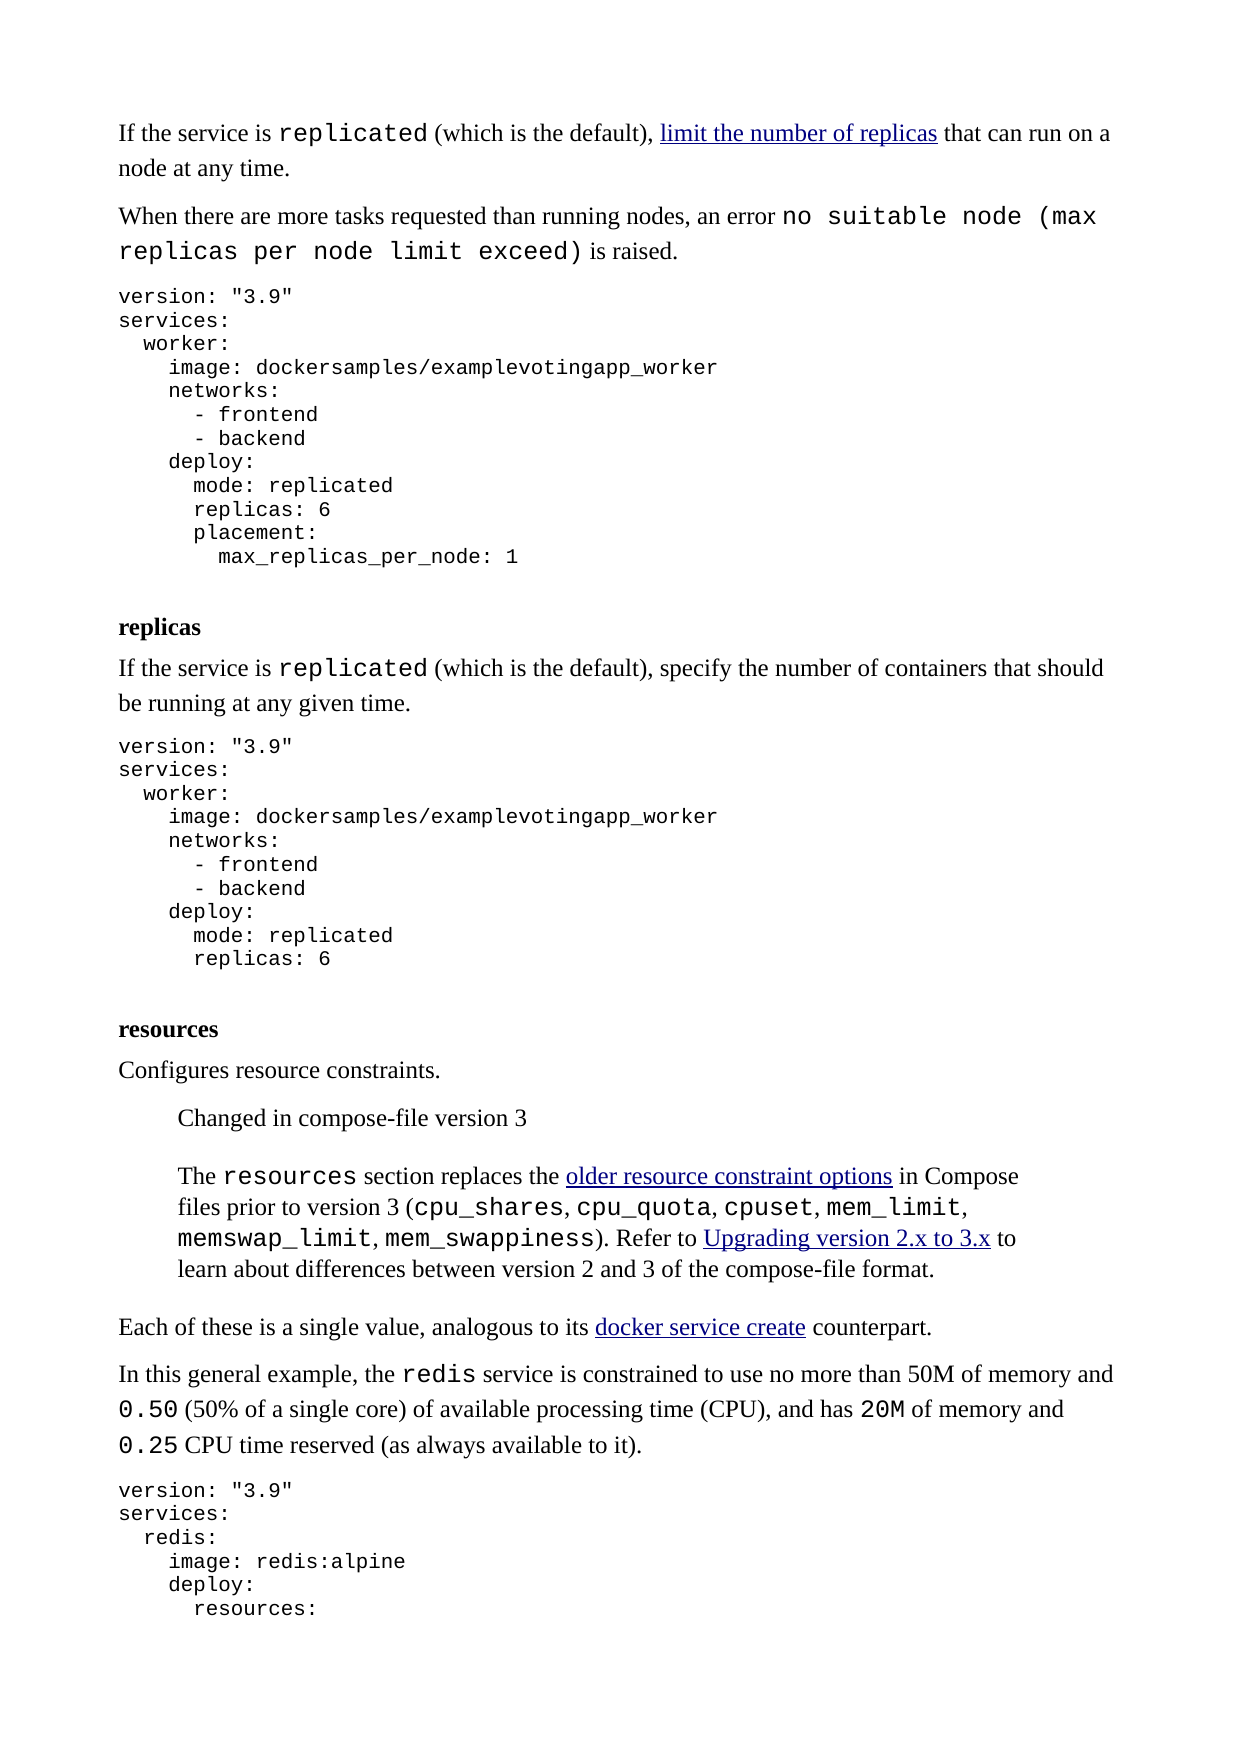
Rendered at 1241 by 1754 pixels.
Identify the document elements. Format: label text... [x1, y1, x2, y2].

text image: dockersamples/examplevotingapp_worker [118, 807, 1122, 830]
text - frontend [118, 404, 1122, 428]
text Each of these is a single value, analogous to its docker service create counterpart. [118, 1312, 1122, 1341]
text - frontend [118, 854, 1122, 877]
subtitle resources [118, 1014, 1122, 1043]
text If the service is replicated (which is the default), limit the number of replicas that can run on a node at any time. [118, 118, 1122, 182]
text version: "3.9" [118, 286, 1122, 309]
text In this general example, the redis service is constrained to use no more than 50M of memory and 0.50 (50% of a single core) of available processing time (CPU), and has 20M of memory and 0.25 CPU time reserved (as always available to it). [118, 1359, 1122, 1461]
text placement: [118, 522, 1122, 546]
text resources: [118, 1598, 1122, 1622]
subtitle replicas [118, 612, 1122, 640]
text max_replicas_per_node: 1 [118, 546, 1122, 570]
text networks: [118, 381, 1122, 404]
text image: dockersamples/examplevotingapp_worker [118, 357, 1122, 381]
text networks: [118, 830, 1122, 854]
text version: "3.9" [118, 1480, 1122, 1503]
text deploy: [118, 1574, 1122, 1598]
text deploy: [118, 901, 1122, 925]
text version: "3.9" [118, 736, 1122, 759]
text worker: [118, 783, 1122, 807]
text replicas: 6 [118, 948, 1122, 972]
text mode: replicated [118, 475, 1122, 499]
text replicas: 6 [118, 499, 1122, 522]
text Configures resource constraints. [118, 1055, 1122, 1084]
text When there are more tasks requested than running nodes, an error no suitable node (max replicas per node limit exceed) is raised. [118, 201, 1122, 267]
text worker: [118, 333, 1122, 357]
text services: [118, 1503, 1122, 1527]
text If the service is replicated (which is the default), specify the number of containers that should be running at any given time. [118, 653, 1122, 717]
text Changed in compose-file version 3 [177, 1103, 1063, 1132]
text redis: [118, 1527, 1122, 1551]
text services: [118, 309, 1122, 333]
text - backend [118, 428, 1122, 451]
text services: [118, 759, 1122, 783]
text mode: replicated [118, 925, 1122, 948]
text image: redis:alpine [118, 1551, 1122, 1574]
text - backend [118, 877, 1122, 901]
text deploy: [118, 451, 1122, 475]
text The resources section replaces the older resource constraint options in Compose files prior to version 3 (cpu_shares, cpu_quota, cpuset, mem_limit, memswap_limit, mem_swappiness). Refer to Upgrading version 2.x to 3.x to learn about differences between version 2 and 3 of the compose-file format. [177, 1161, 1063, 1282]
